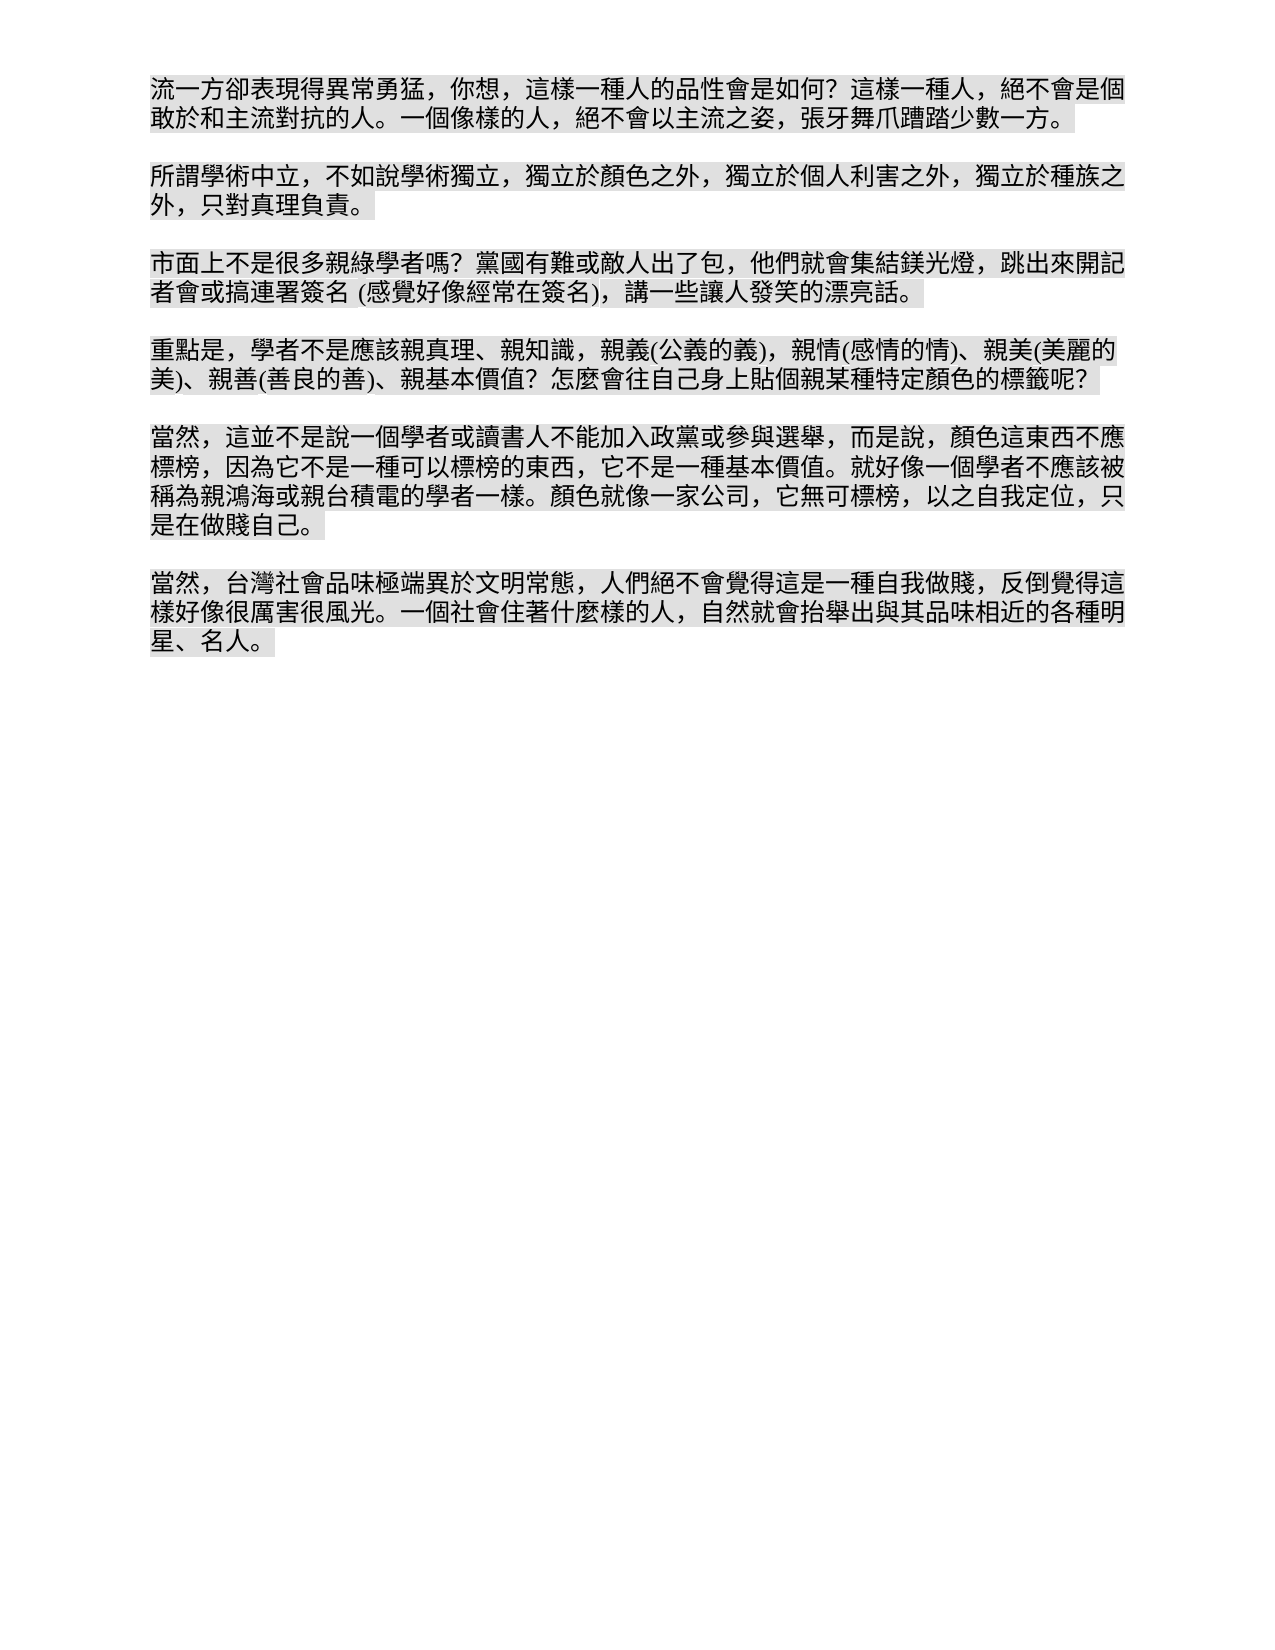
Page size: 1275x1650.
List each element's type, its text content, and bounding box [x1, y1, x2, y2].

text 翼君， 家長主義通常隱而不宣，不一定打罵，也能很溫情，但基本句型就是： "聽我的就好，你不用多想，因為我已經全都幫你想好了，我比你更懂你的需求，我是為你好"。 封建時代，便是如此，人民就像君王的小孩。台灣某些人有此傾向，例如...(恕我不敢直言，反正現在沒事就好)，但若以整體現象來看，說家長主義還太客氣，麥卡錫主義還差不多：一套黨國標準，檢查思想，找出害群之馬，尋找內部敵人蹤影。 這跟你說的違反學術中立，系出同源。一個綠到不行的老師或主管，當綠是社會主流時，非綠人士就會被有意或無意地淘汰或排擠。同理，過去藍是主流，稍有不敬，保證你前途會比別人坎坷許多。 例如過去文化資源幾乎全為藍底人士掌握，這十幾年來我注意到整個顏色完全變了，一大堆馬文才，有的拿電影資源，有的拿文學，有的拿音樂，當然也包括醫界、學界，幾乎全面掌握相關部門與資源。 可是，這些馬文才的能力，往往跟三歲娃沒兩樣，特別是那些比較沒有個判準的領域，更是嚴重偏頗，顏色取向。當然，專業程度越高而且比較不具社會意義者，例如所謂 "硬科學" (HARD SCIENCE)即物理、數學等，制度性偏頗的現象也會輕微一些。這類偏頗，往往隱而不宣。套句內地的詞，就叫潛規則。 至於頂頭上司或自己的老師，親某種顏色親得很厲害，那真的是一種心靈折磨。我發現這類 親 X人士(目前主流是綠)，幾乎都是搞近親繁殖，不容異色。 例如我常聽到綠到不行的歷史學界很多人罵陳芳明，但我看那些罵，無甚學術意義，反倒都是顏色語言，甚或思想檢查。綠營出身人士之中，至今依然能保有是非心及清明神智者，實屬鳳毛麟角，陳芳明是其一。 知識圈裏，反倒多如過江之鯽的是那種時下非常凶悍勇猛的綠衛兵。這些人，年紀較大的，過去幾乎都是老 K(國民黨)的支持者或順從者，乖到不行(別逼我舉例，真要逼我，我能馬上舉出很多各位保證耳熟能詳的名人)。表現好一點的，頂多也只是對老 K 小罵大捧的所謂溫和派。可當有一天，當老 K 逐漸轉弱，甚至變成過街老鼠時，這些小乖乖卻突然就開始變得好勇猛，勇猛到甚至不許別人對綠有所不敬。 這些綠衛兵，年輕一點的，自然沒法觀察他的過去表現。但一個人，如果思想品味居於主流一方卻表現得異常勇猛，你想，這樣一種人的品性會是如何？這樣一種人，絕不會是個敢於和主流對抗的人。一個像樣的人，絕不會以主流之姿，張牙舞爪蹧踏少數一方。 所謂學術中立，不如說學術獨立，獨立於顏色之外，獨立於個人利害之外，獨立於種族之外，只對真理負責。 市面上不是很多親綠學者嗎？黨國有難或敵人出了包，他們就會集結鎂光燈，跳出來開記者會或搞連署簽名 (感覺好像經常在簽名)，講一些讓人發笑的漂亮話。 重點是，學者不是應該親真理、親知識，親義(公義的義)，親情(感情的情)、親美(美麗的美)、親善(善良的善)、親基本價值？怎麼會往自己身上貼個親某種特定顏色的標籤呢？ 當然，這並不是說一個學者或讀書人不能加入政黨或參與選舉，而是說，顏色這東西不應標榜，因為它不是一種可以標榜的東西，它不是一種基本價值。就好像一個學者不應該被稱為親鴻海或親台積電的學者一樣。顏色就像一家公司，它無可標榜，以之自我定位，只是在做賤自己。 當然，台灣社會品味極端異於文明常態，人們絕不會覺得這是一種自我做賤，反倒覺得這樣好像很厲害很風光。一個社會住著什麼樣的人，自然就會抬舉出與其品味相近的各種明星、名人。 [150, 75, 1125, 657]
